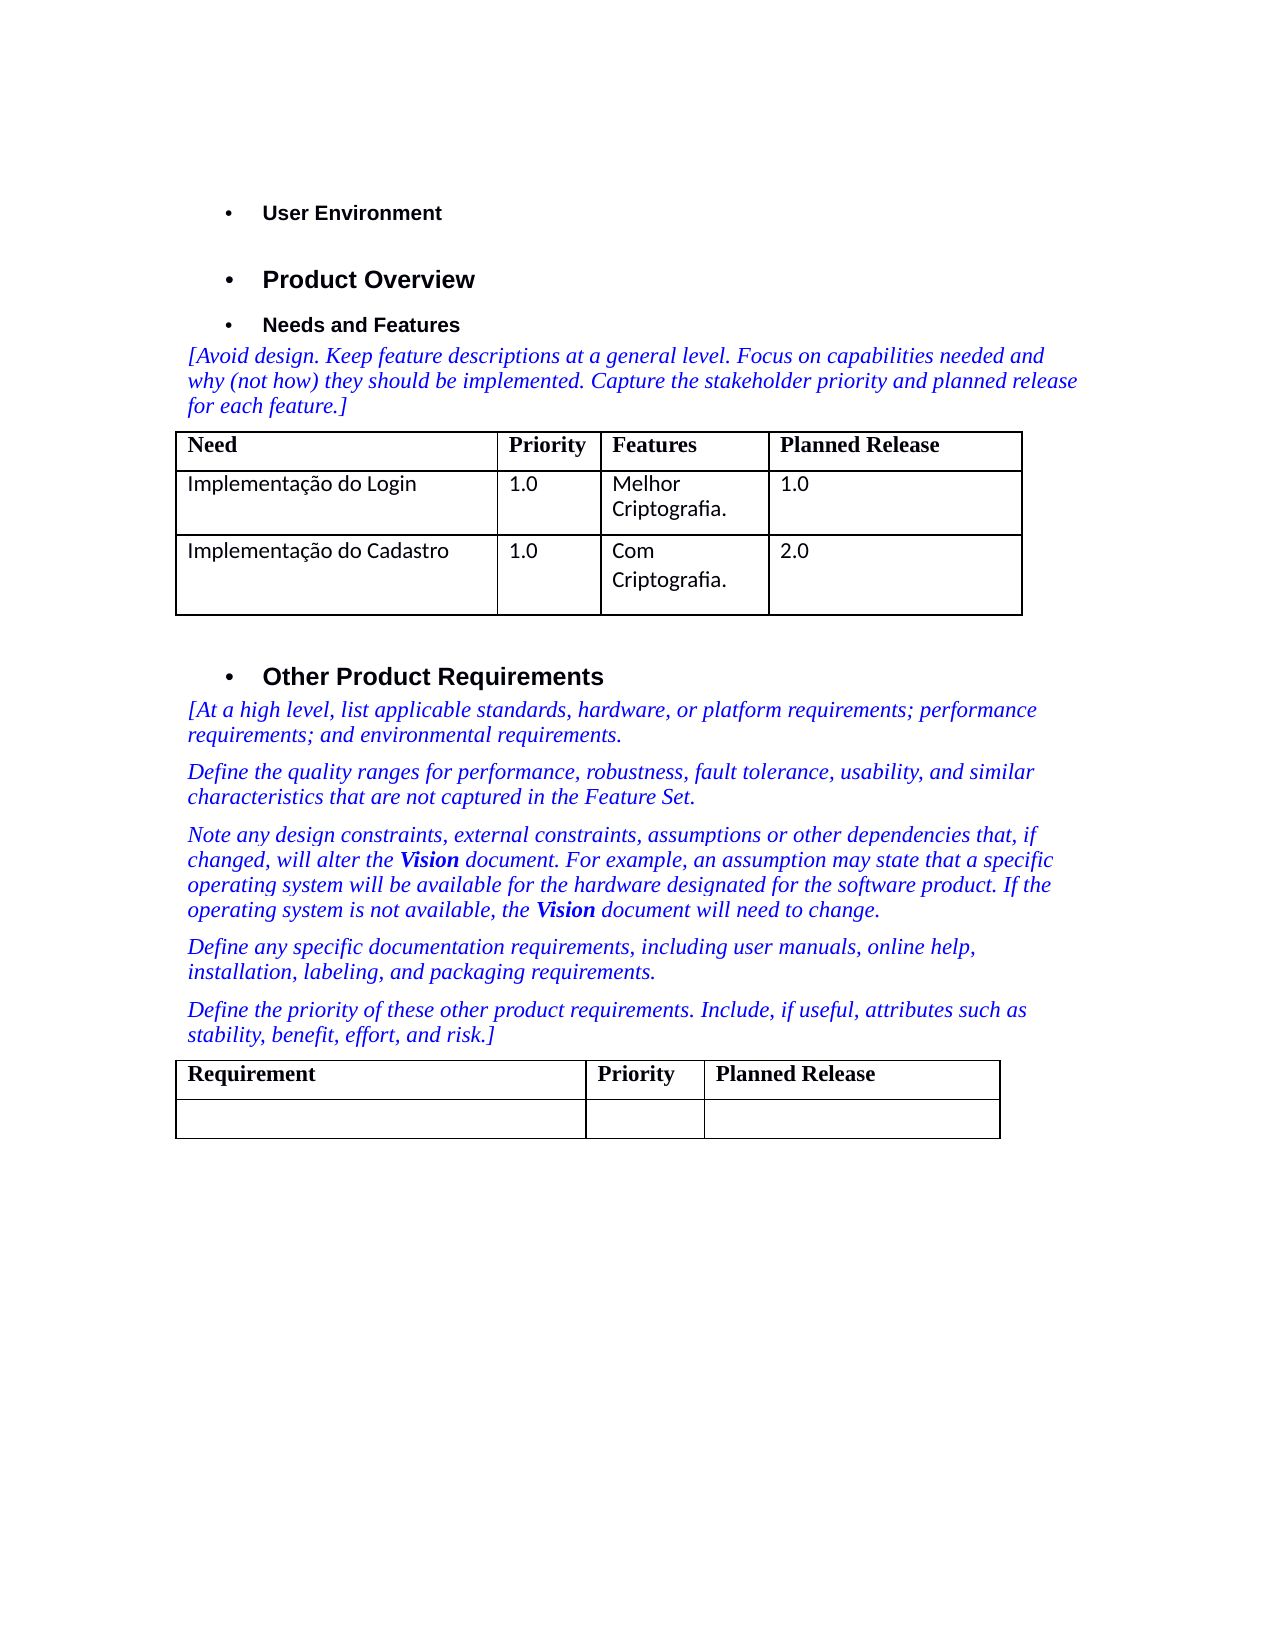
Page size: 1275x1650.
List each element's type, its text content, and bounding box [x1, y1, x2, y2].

text Note any design constraints, external constraints, assumptions or other dependencies that, if changed, will alter the Vision document. For example, an assumption may state that a specific operating system will be available for the hardware designated for the software product. If the operating system is not available, the Vision document will need to change. [187, 822, 1087, 922]
list Needs and Features [225, 312, 1087, 337]
table_cell 1.0 [498, 472, 600, 534]
table_cell Melhor Criptografia. [602, 472, 768, 534]
table_header Features [602, 433, 768, 470]
text Define the quality ranges for performance, robustness, fault tolerance, usability, and similar characteristics that are not captured in the Feature Set. [187, 759, 1087, 809]
table_header Requirement [177, 1061, 585, 1099]
table_header Planned Release [770, 433, 1021, 470]
table_cell 1.0 [498, 536, 600, 614]
table_header Priority [587, 1061, 704, 1099]
table_cell [587, 1100, 704, 1138]
table_header Need [177, 433, 497, 470]
table_cell Implementação do Login [177, 472, 497, 534]
table_cell 2.0 [770, 536, 1021, 614]
table_cell [177, 1100, 585, 1138]
text [At a high level, list applicable standards, hardware, or platform requirements; performance requirements; and environmental requirements. [187, 697, 1087, 747]
text [Avoid design. Keep feature descriptions at a general level. Focus on capabilities needed and why (not how) they should be implemented. Capture the stakeholder priority and planned release for each feature.] [187, 344, 1087, 419]
list Other Product Requirements [225, 666, 1087, 691]
list Product Overview [225, 269, 1087, 294]
table_header Planned Release [705, 1061, 999, 1099]
table_cell [705, 1100, 999, 1138]
table_cell Implementação do Cadastro [177, 536, 497, 614]
table_header Priority [498, 433, 600, 470]
table_cell Com Criptografia. [602, 536, 768, 614]
text Define the priority of these other product requirements. Include, if useful, attributes such as stability, benefit, effort, and risk.] [187, 997, 1087, 1047]
text Define any specific documentation requirements, including user manuals, online help, installation, labeling, and packaging requirements. [187, 934, 1087, 984]
list User Environment [225, 200, 1087, 225]
table_cell 1.0 [770, 472, 1021, 534]
